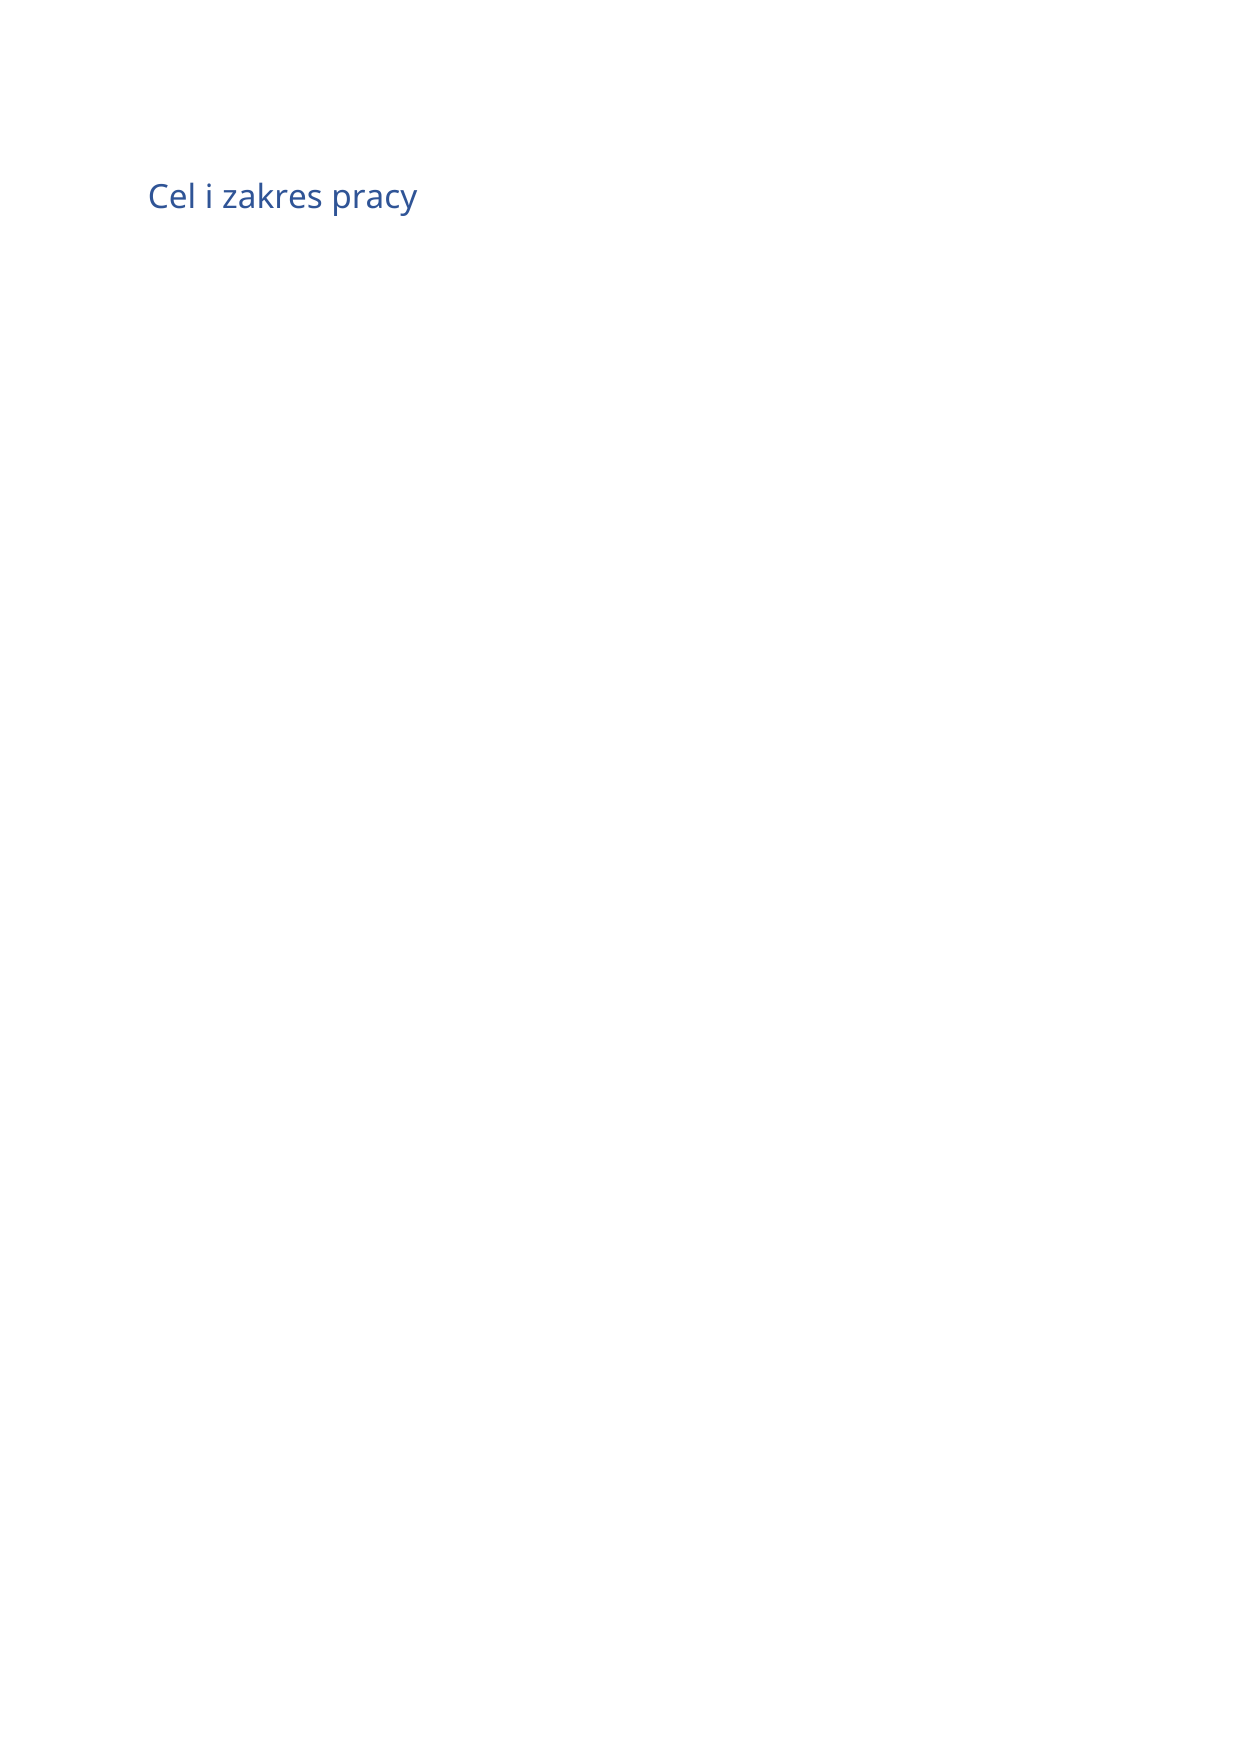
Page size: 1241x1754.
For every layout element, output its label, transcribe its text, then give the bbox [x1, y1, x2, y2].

subtitle Cel i zakres pracy [148, 173, 1093, 218]
